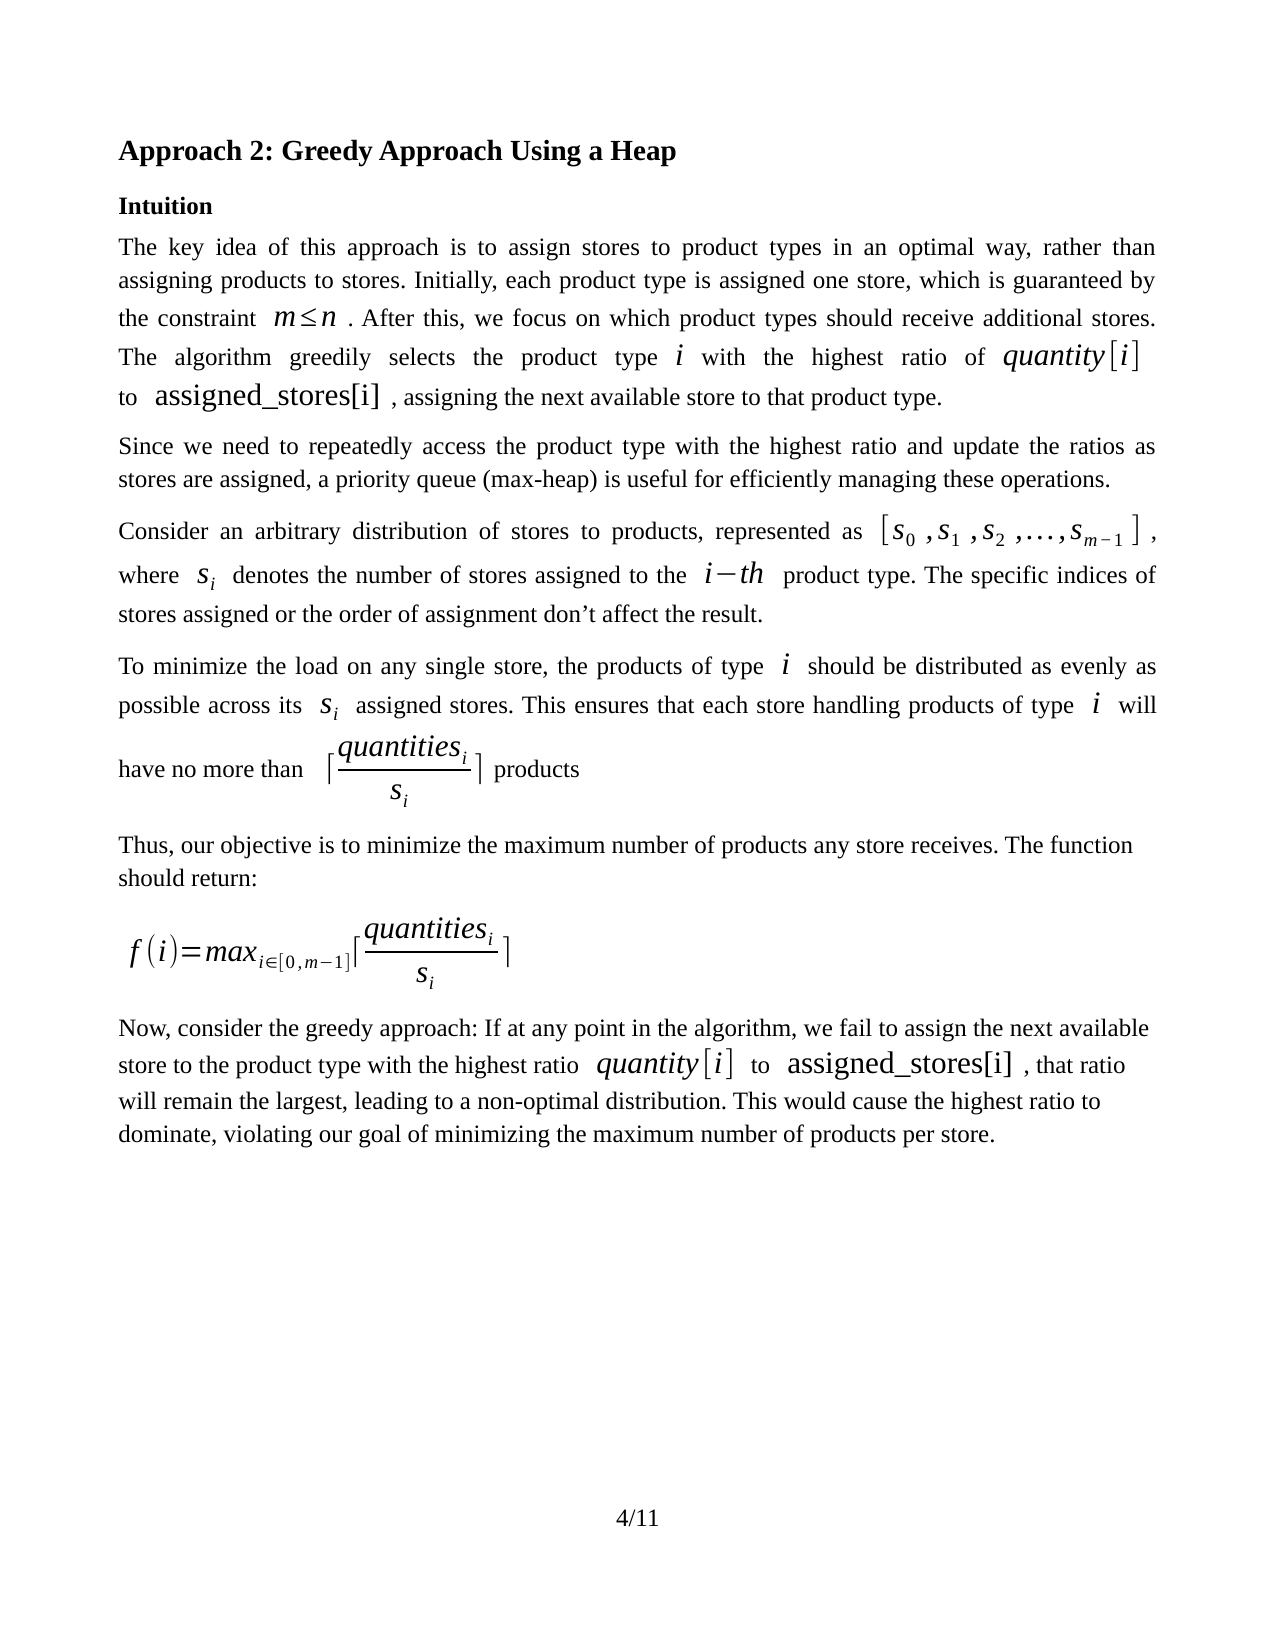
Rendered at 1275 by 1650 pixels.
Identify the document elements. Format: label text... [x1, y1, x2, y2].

subtitle Intuition [118, 191, 1157, 220]
subtitle Approach 2: Greedy Approach Using a Heap [118, 133, 1157, 166]
text The key idea of this approach is to assign stores to product types in an optimal way, rather than assigning products to stores. Initially, each product type is assigned one store, which is guaranteed by the constraint . After this, we focus on which product types should receive additional stores. The algorithm greedily selects the product type with the highest ratio of to , assigning the next available store to that product type. [118, 232, 1157, 412]
text Since we need to repeatedly access the product type with the highest ratio and update the ratios as stores are assigned, a priority queue (max-heap) is useful for efficiently managing these operations. [118, 431, 1157, 493]
text To minimize the load on any single store, the products of type should be distributed as evenly as possible across its ​ assigned stores. This ensures that each store handling products of type will have no more than products [118, 646, 1157, 811]
text Thus, our objective is to minimize the maximum number of products any store receives. The function should return: [118, 830, 1157, 892]
text Now, consider the greedy approach: If at any point in the algorithm, we fail to assign the next available store to the product type with the highest ratio to , that ratio will remain the largest, leading to a non-optimal distribution. This would cause the highest ratio to dominate, violating our goal of minimizing the maximum number of products per store. [118, 1013, 1157, 1147]
text Consider an arbitrary distribution of stores to products, represented as , where ​ denotes the number of stores assigned to the product type. The specific indices of stores assigned or the order of assignment don’t affect the result. [118, 512, 1157, 628]
